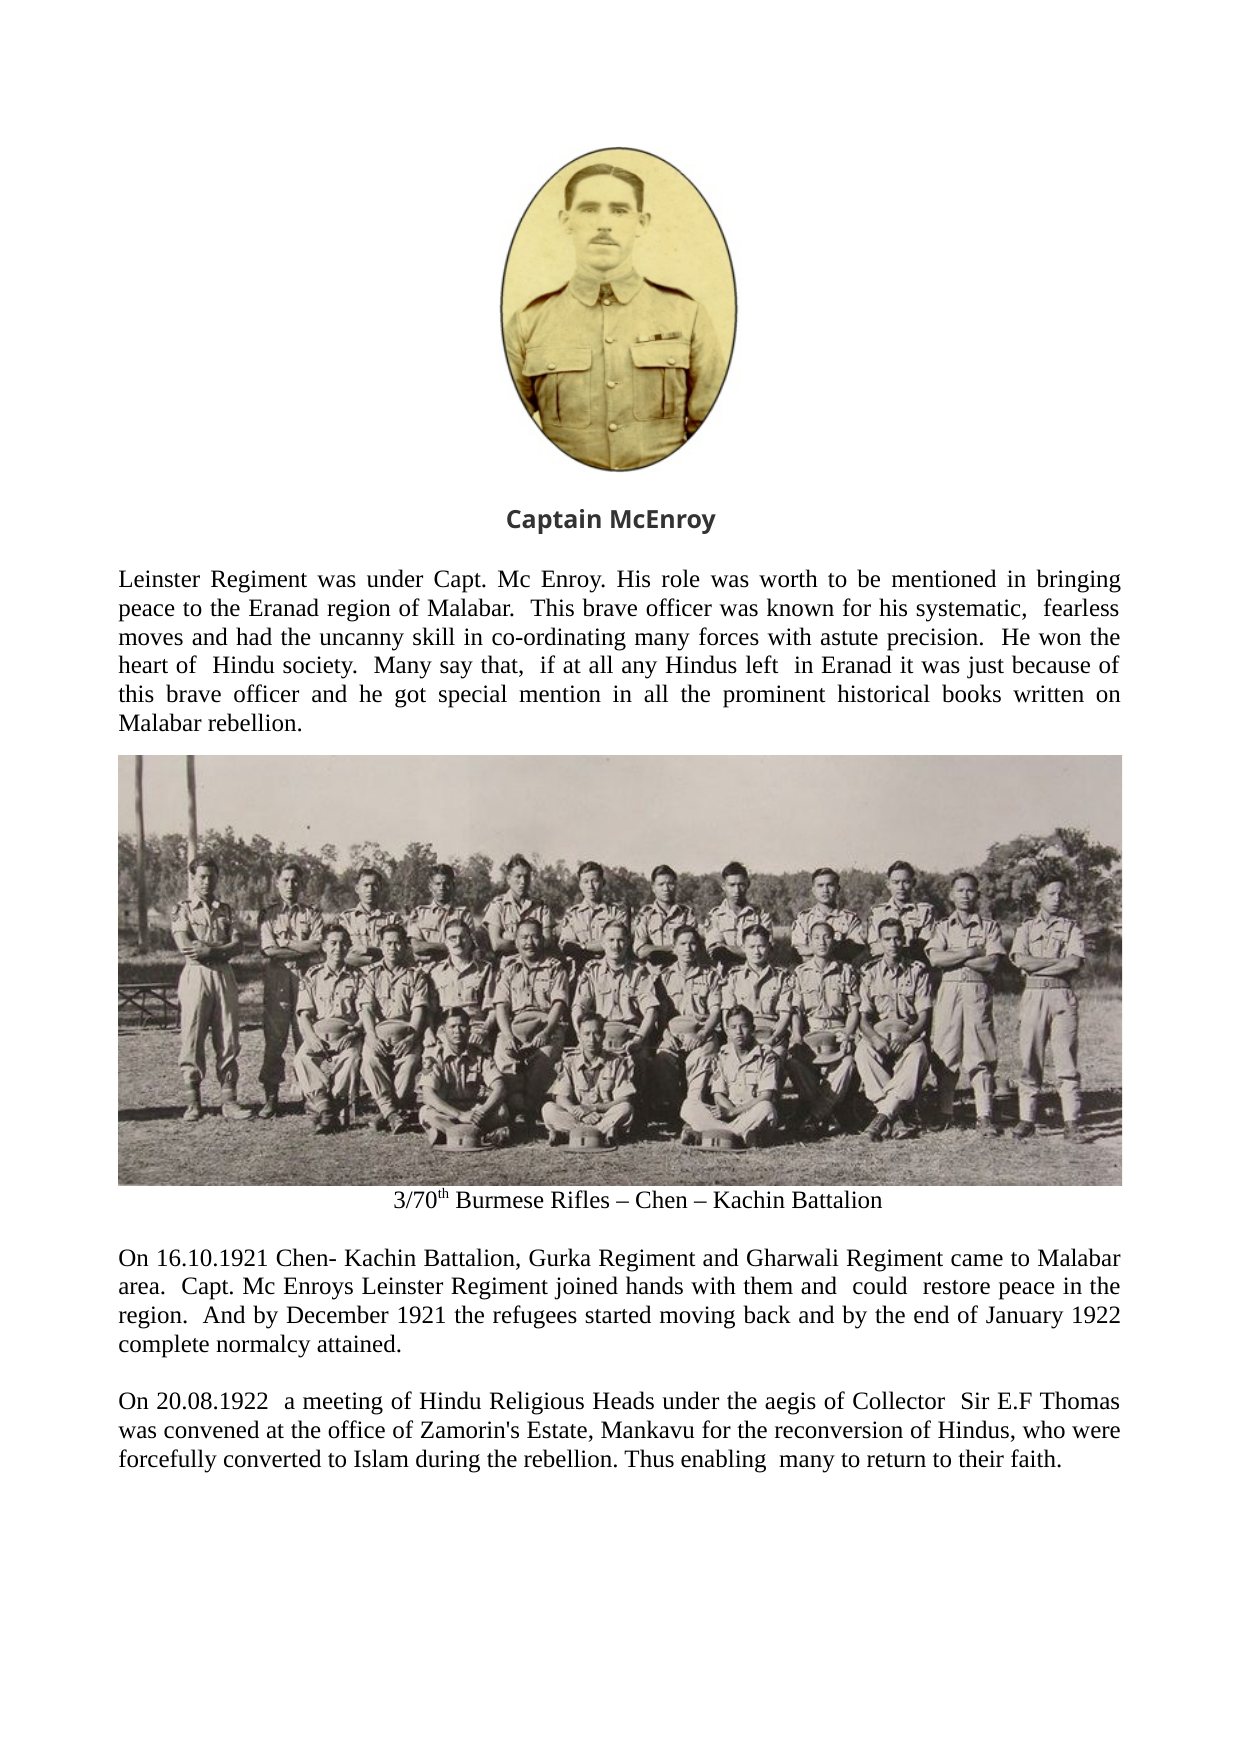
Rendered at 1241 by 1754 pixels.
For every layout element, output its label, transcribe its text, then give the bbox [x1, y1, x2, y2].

picture [118, 755, 1123, 1186]
text On 20.08.1922 a meeting of Hindu Religious Heads under the aegis of Collector Sir E.F Thomas was convened at the office of Zamorin's Estate, Mankavu for the reconversion of Hindus, who were forcefully converted to Islam during the rebellion. Thus enabling many to return to their faith. [118, 1386, 1122, 1473]
text On 16.10.1921 Chen- Kachin Battalion, Gurka Regiment and Gharwali Regiment came to Malabar area. Capt. Mc Enroys Leinster Regiment joined hands with them and could restore peace in the region. And by December 1921 the refugees started moving back and by the end of January 1922 complete normalcy attained. [118, 1243, 1122, 1358]
text [118, 737, 1122, 755]
text 3/70th Burmese Rifles – Chen – Kachin Battalion [118, 1186, 1122, 1214]
text Captain McEnroy [118, 501, 1122, 535]
picture [498, 146, 742, 473]
text Leinster Regiment was under Capt. Mc Enroy. His role was worth to be mentioned in bringing peace to the Eranad region of Malabar. This brave officer was known for his systematic, fearless moves and had the uncanny skill in co-ordinating many forces with astute precision. He won the heart of Hindu society. Many say that, if at all any Hindus left in Eranad it was just because of this brave officer and he got special mention in all the prominent historical books written on Malabar rebellion. [118, 564, 1122, 737]
